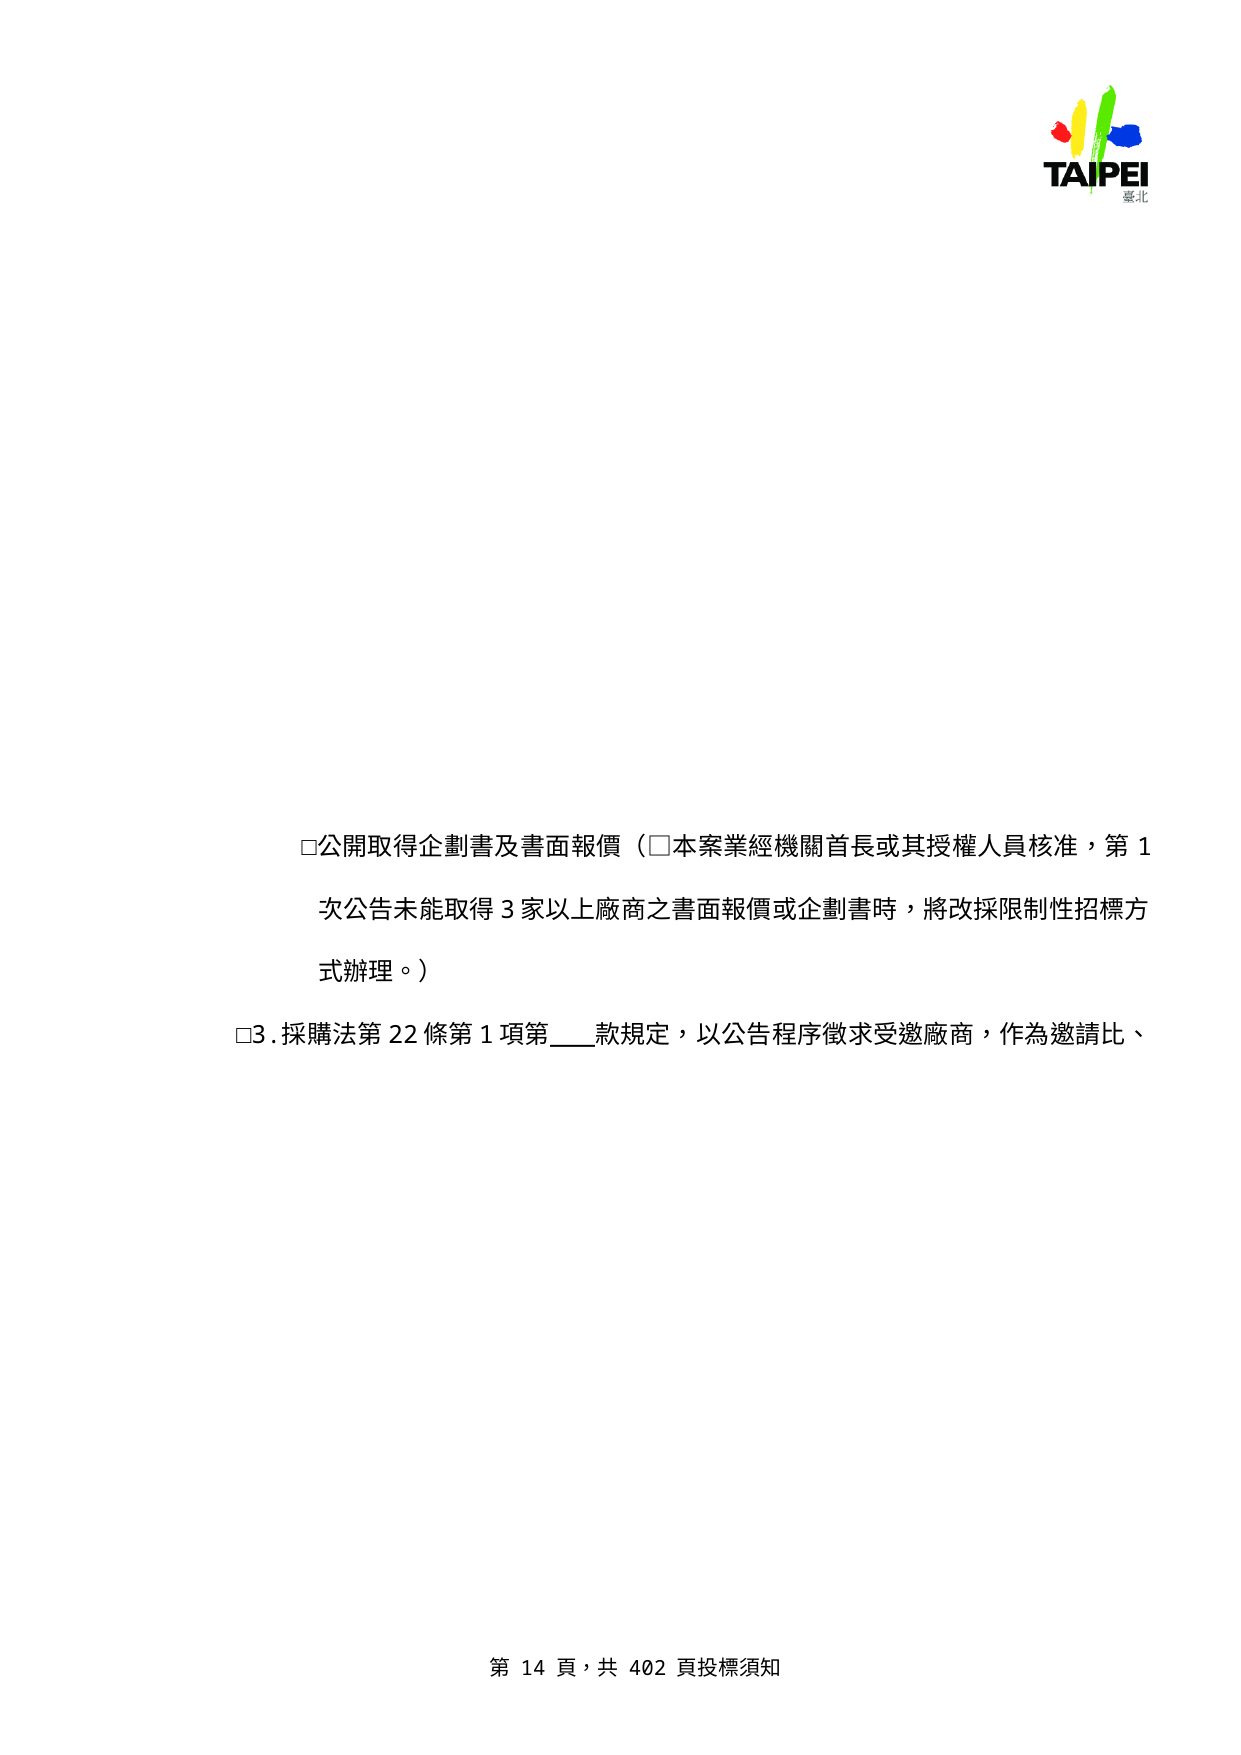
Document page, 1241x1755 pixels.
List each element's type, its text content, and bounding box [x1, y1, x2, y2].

text □3.採購法第22條第1項第___款規定，以公告程序徵求受邀廠商，作為邀請比、 [236, 991, 1152, 1053]
text □公開取得企劃書及書面報價（□本案業經機關首長或其授權人員核准，第1次公告未能取得3家以上廠商之書面報價或企劃書時，將改採限制性招標方式辦理。） [301, 803, 1152, 991]
